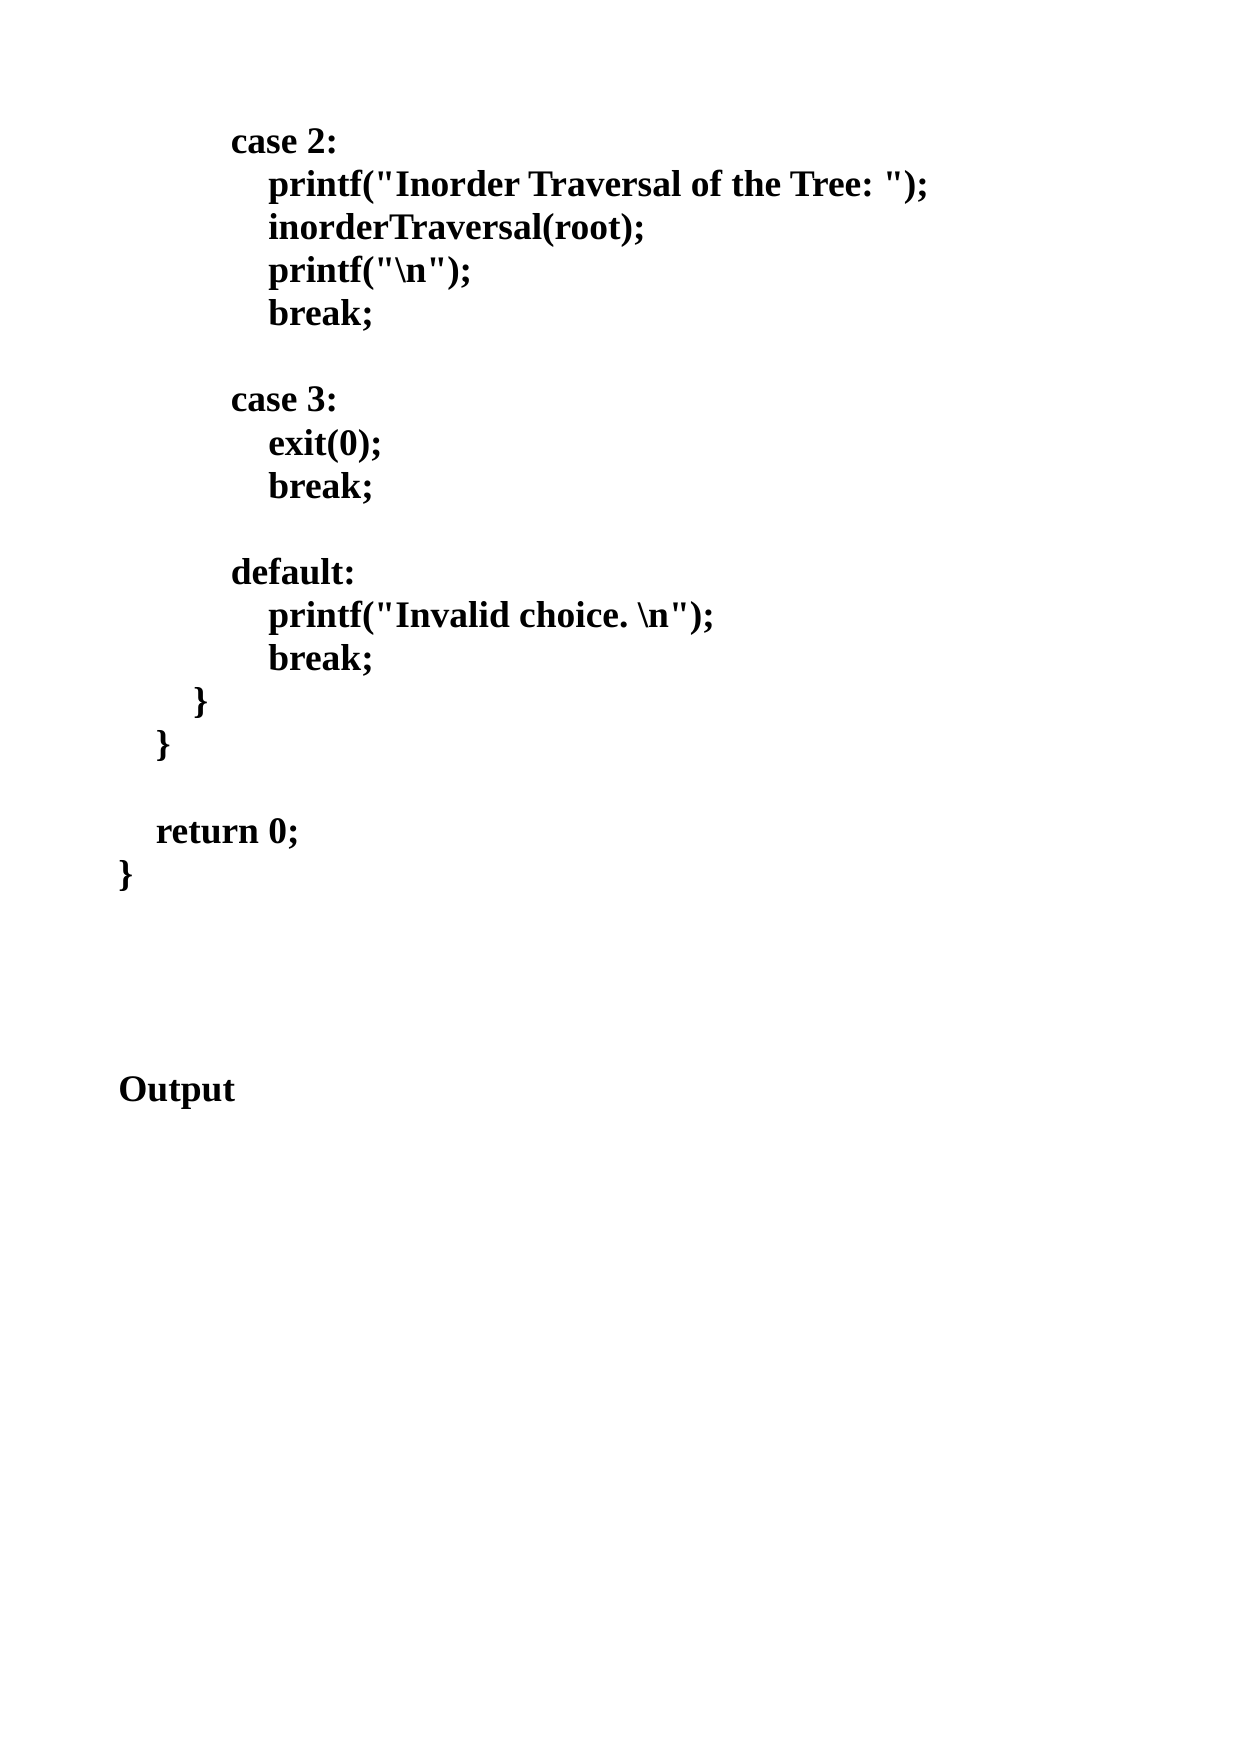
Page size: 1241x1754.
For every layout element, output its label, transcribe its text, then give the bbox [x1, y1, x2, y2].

text break; [118, 291, 1122, 334]
text return 0; [118, 808, 1122, 851]
text printf("Invalid choice. \n"); [118, 592, 1122, 636]
text break; [118, 463, 1122, 506]
text printf("\n"); [118, 247, 1122, 291]
text inorderTraversal(root); [118, 204, 1122, 247]
text case 3: [118, 377, 1122, 420]
text } [118, 679, 1122, 722]
text printf("Inorder Traversal of the Tree: "); [118, 161, 1122, 204]
text } [118, 722, 1122, 765]
text default: [118, 549, 1122, 592]
text Output [118, 1067, 1122, 1110]
text exit(0); [118, 420, 1122, 463]
text } [118, 851, 1122, 894]
text case 2: [118, 118, 1122, 161]
text break; [118, 636, 1122, 679]
